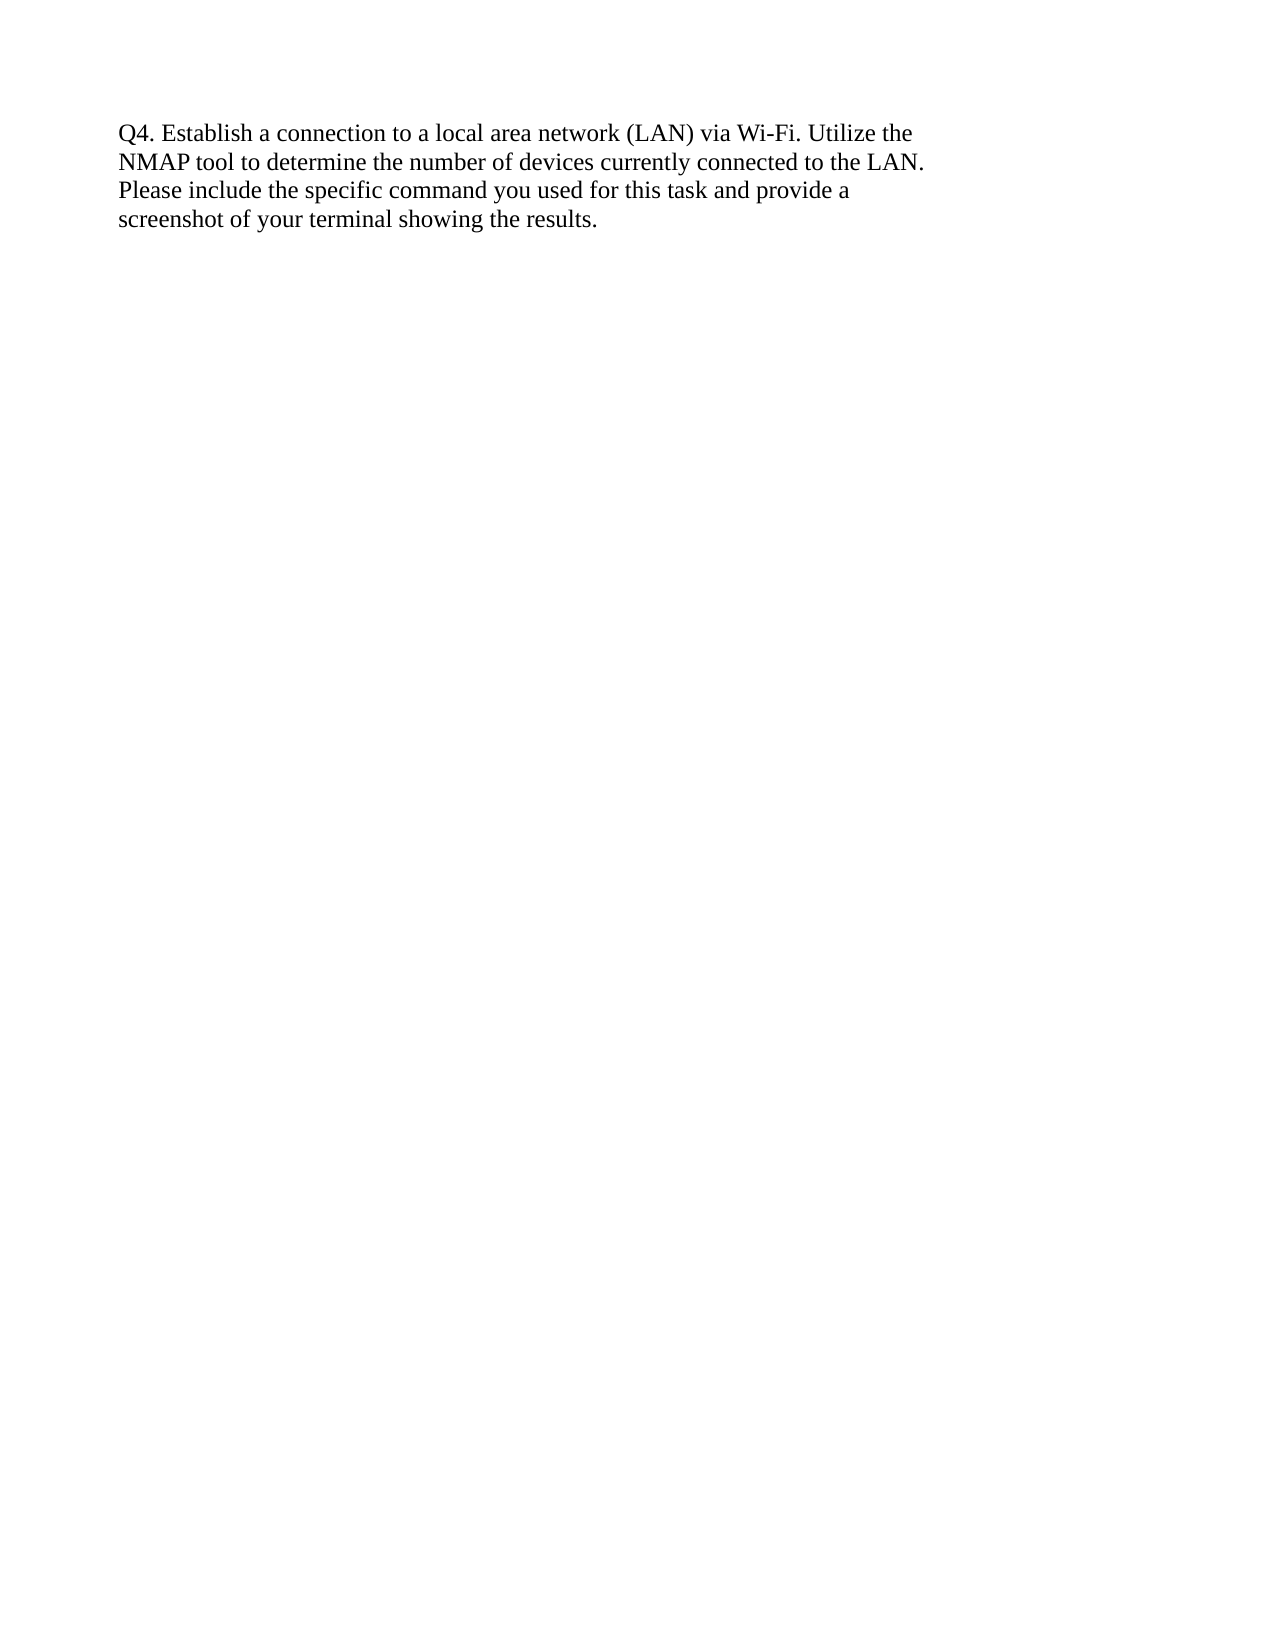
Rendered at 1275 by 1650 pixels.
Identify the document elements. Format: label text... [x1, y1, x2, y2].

text Please include the specific command you used for this task and provide a [118, 176, 1157, 204]
text Q4. Establish a connection to a local area network (LAN) via Wi-Fi. Utilize the [118, 118, 1157, 147]
text NMAP tool to determine the number of devices currently connected to the LAN. [118, 147, 1157, 176]
text screenshot of your terminal showing the results. [118, 204, 1157, 233]
